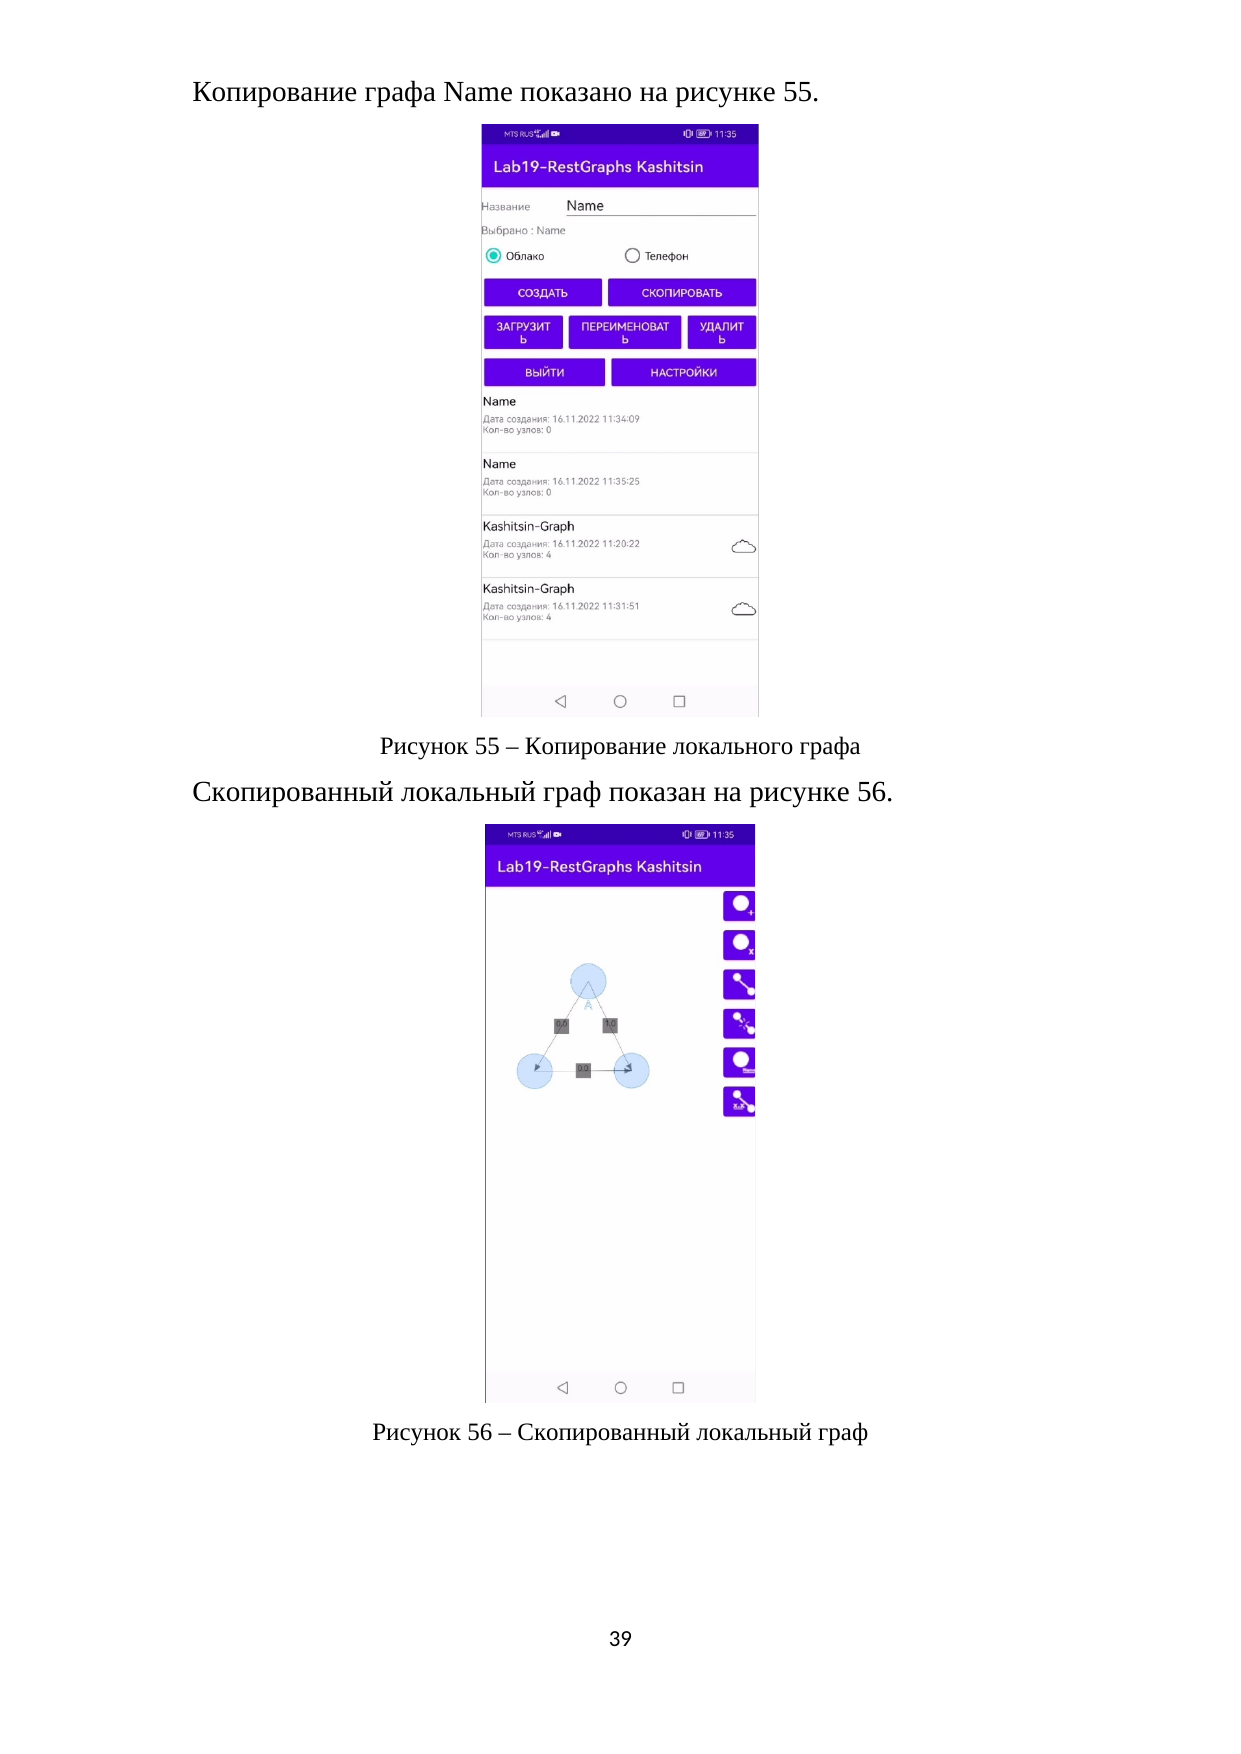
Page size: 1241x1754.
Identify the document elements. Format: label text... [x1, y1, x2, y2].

text Копирование графа Name показано на рисунке 55. [118, 74, 1122, 107]
text Рисунок 56 – Скопированный локальный граф [118, 1417, 1122, 1445]
text Скопированный локальный граф показан на рисунке 56. [118, 774, 1122, 808]
text Рисунок 55 – Копирование локального графа [118, 731, 1122, 760]
